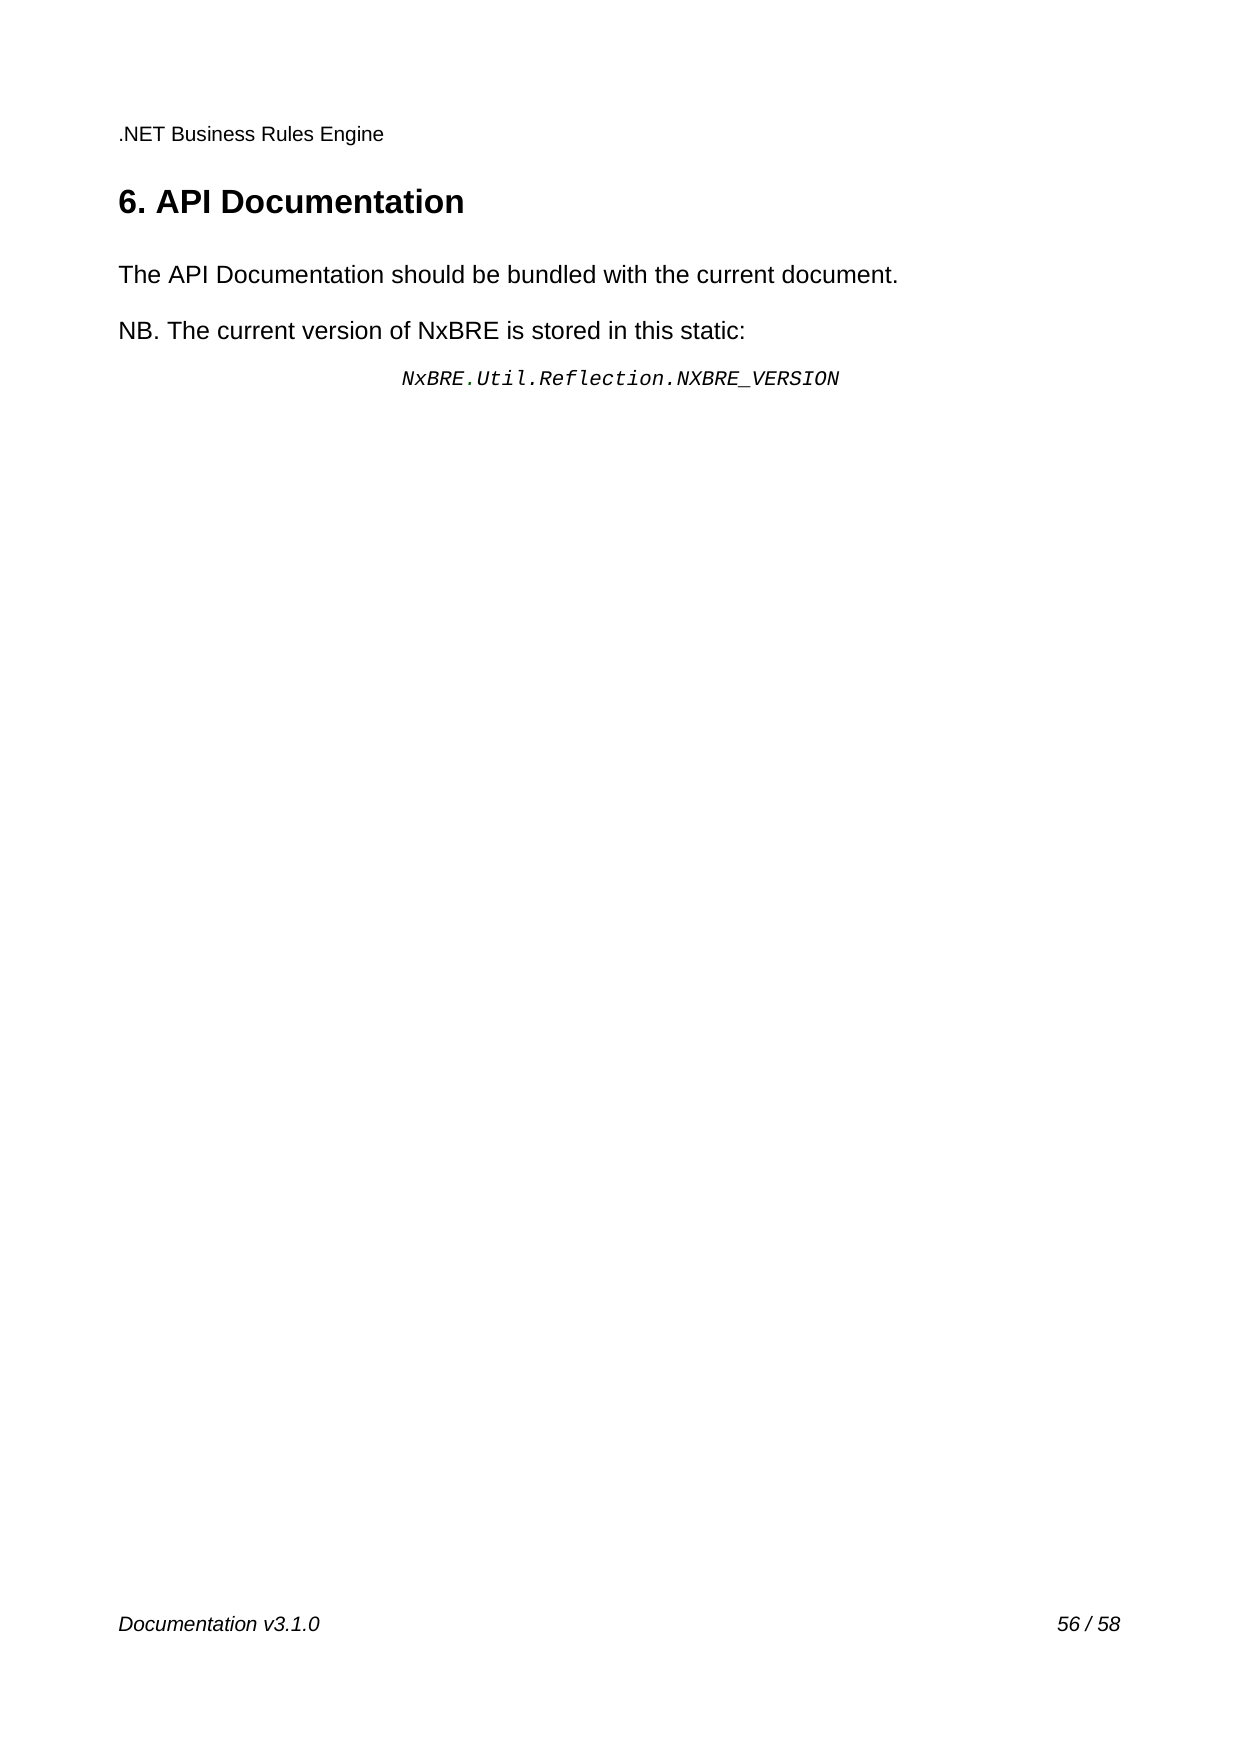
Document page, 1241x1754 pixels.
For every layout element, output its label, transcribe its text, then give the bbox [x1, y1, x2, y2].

text NB. The current version of NxBRE is stored in this static: [118, 317, 1124, 345]
subtitle API Documentation [118, 183, 1124, 220]
text NxBRE.Util.Reflection.NXBRE_VERSION [118, 345, 1124, 392]
text The API Documentation should be bundled with the current document. [118, 261, 1124, 289]
